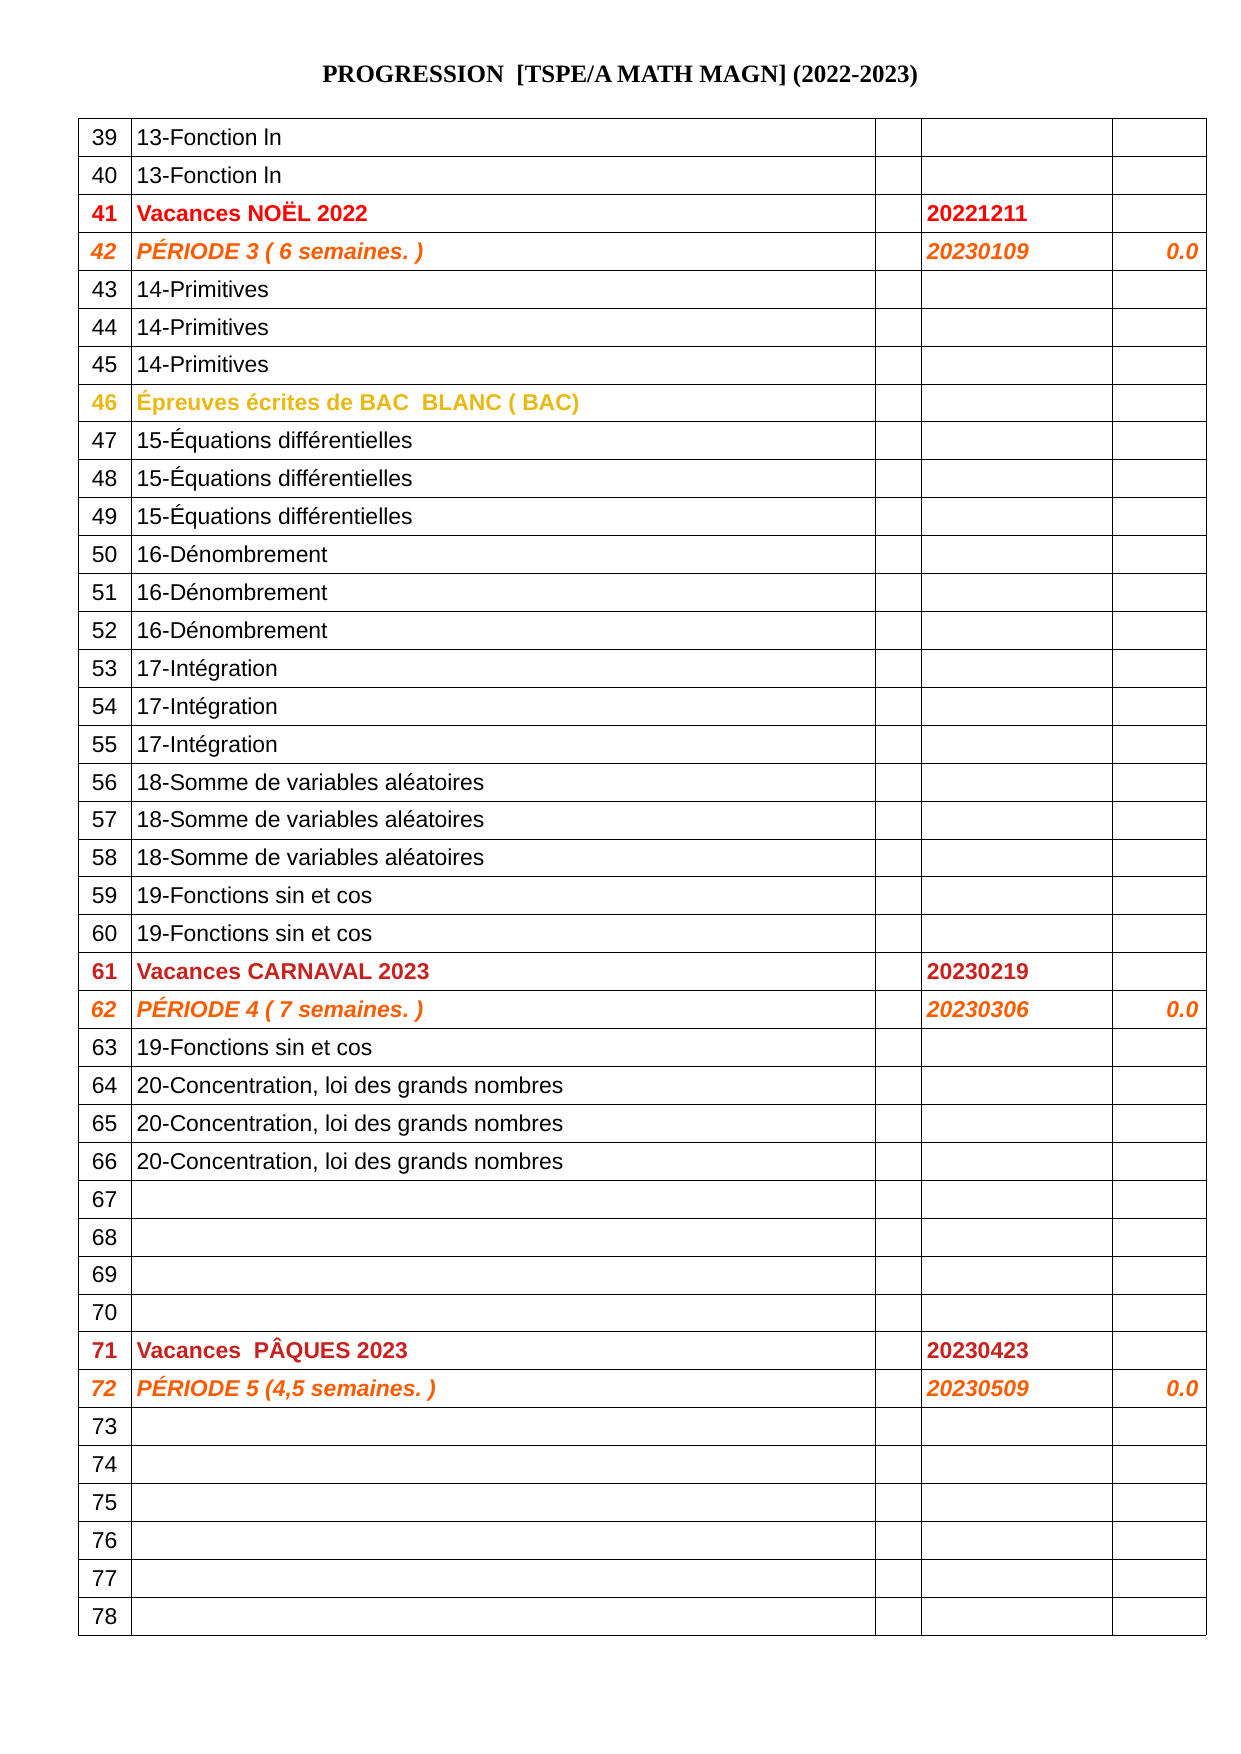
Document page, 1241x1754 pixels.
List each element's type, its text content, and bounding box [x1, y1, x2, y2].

table_cell [1113, 688, 1206, 725]
table_cell [876, 877, 921, 914]
table_cell [1113, 1484, 1206, 1521]
table_cell 65 [79, 1105, 131, 1142]
table_cell [922, 802, 1112, 838]
table_cell [876, 385, 921, 421]
table_cell [1113, 1029, 1206, 1066]
table_cell PÉRIODE 3 ( 6 semaines. ) [132, 233, 875, 270]
table_cell [922, 1257, 1112, 1293]
table_cell [876, 309, 921, 346]
table_cell 43 [79, 271, 131, 308]
table_cell [876, 991, 921, 1028]
table_cell [876, 119, 921, 156]
table_cell [922, 840, 1112, 876]
table_cell 15-Équations différentielles [132, 460, 875, 497]
table_cell 19-Fonctions sin et cos [132, 1029, 875, 1066]
table_cell [876, 688, 921, 725]
table_cell 14-Primitives [132, 271, 875, 308]
table_cell [132, 1257, 875, 1293]
table_cell [922, 1029, 1112, 1066]
table_cell 44 [79, 309, 131, 346]
table_cell PÉRIODE 4 ( 7 semaines. ) [132, 991, 875, 1028]
table_cell [876, 1143, 921, 1180]
table_cell [876, 1257, 921, 1293]
table_cell [876, 840, 921, 876]
table_cell 48 [79, 460, 131, 497]
table_cell 20230306 [922, 991, 1112, 1028]
table_cell [922, 157, 1112, 194]
table_cell [876, 802, 921, 838]
table_cell 13-Fonction ln [132, 119, 875, 156]
table_cell [132, 1598, 875, 1635]
table_cell 64 [79, 1067, 131, 1104]
table_cell 41 [79, 195, 131, 232]
table_cell [1113, 877, 1206, 914]
table_cell Épreuves écrites de BAC BLANC ( BAC) [132, 385, 875, 421]
table_cell 0,0 [1113, 1370, 1206, 1407]
table_cell [1113, 460, 1206, 497]
table_cell [922, 915, 1112, 952]
table_cell [132, 1446, 875, 1483]
table_cell 18-Somme de variables aléatoires [132, 764, 875, 801]
table_cell [876, 195, 921, 232]
table_cell [876, 764, 921, 801]
table_cell [876, 1295, 921, 1331]
table_cell 20-Concentration, loi des grands nombres [132, 1067, 875, 1104]
table_cell [876, 953, 921, 990]
table_cell Vacances CARNAVAL 2023 [132, 953, 875, 990]
table_cell [922, 536, 1112, 573]
table_cell 76 [79, 1522, 131, 1559]
table_cell 73 [79, 1408, 131, 1445]
table_cell 42 [79, 233, 131, 270]
table_cell 17-Intégration [132, 688, 875, 725]
table_cell [1113, 119, 1206, 156]
table_cell 47 [79, 422, 131, 459]
table_cell 67 [79, 1181, 131, 1218]
table_cell 45 [79, 347, 131, 383]
table_cell [1113, 1446, 1206, 1483]
table_cell [876, 574, 921, 611]
table_cell [876, 1484, 921, 1521]
table_cell 49 [79, 498, 131, 535]
table_cell [876, 1067, 921, 1104]
table_cell 53 [79, 650, 131, 687]
table_cell 50 [79, 536, 131, 573]
table_cell [922, 1295, 1112, 1331]
table_cell [1113, 953, 1206, 990]
table_cell 20-Concentration, loi des grands nombres [132, 1143, 875, 1180]
table_cell [922, 1484, 1112, 1521]
table_cell 78 [79, 1598, 131, 1635]
table_cell [1113, 1067, 1206, 1104]
table_cell [876, 1219, 921, 1256]
table_cell [876, 536, 921, 573]
table_cell [1113, 347, 1206, 383]
table_cell 46 [79, 385, 131, 421]
table_cell [922, 1560, 1112, 1597]
table_cell [1113, 840, 1206, 876]
table_cell [1113, 574, 1206, 611]
table_cell 18-Somme de variables aléatoires [132, 840, 875, 876]
table_cell [922, 574, 1112, 611]
table_cell [876, 1029, 921, 1066]
table_cell 74 [79, 1446, 131, 1483]
table_cell [132, 1181, 875, 1218]
table_cell [1113, 195, 1206, 232]
table_cell [922, 1181, 1112, 1218]
table_cell 20221211 [922, 195, 1112, 232]
table_cell 20-Concentration, loi des grands nombres [132, 1105, 875, 1142]
table_cell 13-Fonction ln [132, 157, 875, 194]
table_cell [876, 1332, 921, 1369]
table_cell 14-Primitives [132, 309, 875, 346]
table_cell [132, 1219, 875, 1256]
table_cell 15-Équations différentielles [132, 422, 875, 459]
table_cell 77 [79, 1560, 131, 1597]
table_cell [922, 650, 1112, 687]
table_cell [1113, 1598, 1206, 1635]
table_cell [1113, 1143, 1206, 1180]
table_cell 14-Primitives [132, 347, 875, 383]
table_cell [922, 726, 1112, 763]
table_cell [876, 157, 921, 194]
table_cell 61 [79, 953, 131, 990]
table_cell 19-Fonctions sin et cos [132, 877, 875, 914]
table_cell [922, 309, 1112, 346]
table_cell 19-Fonctions sin et cos [132, 915, 875, 952]
table_cell [1113, 157, 1206, 194]
table_cell [1113, 612, 1206, 649]
table_cell 55 [79, 726, 131, 763]
table_cell 20230219 [922, 953, 1112, 990]
table_cell 69 [79, 1257, 131, 1293]
table_cell 39 [79, 119, 131, 156]
table_cell [922, 877, 1112, 914]
table_cell 72 [79, 1370, 131, 1407]
table_cell [1113, 1219, 1206, 1256]
table_cell [1113, 385, 1206, 421]
table_cell 17-Intégration [132, 650, 875, 687]
table_cell [876, 498, 921, 535]
table_cell [922, 688, 1112, 725]
table_cell 17-Intégration [132, 726, 875, 763]
table_cell 52 [79, 612, 131, 649]
table_cell 20230423 [922, 1332, 1112, 1369]
table_cell [1113, 650, 1206, 687]
table_cell [922, 1446, 1112, 1483]
table_cell PÉRIODE 5 (4,5 semaines. ) [132, 1370, 875, 1407]
table_cell [876, 1446, 921, 1483]
table_cell [132, 1408, 875, 1445]
table_cell 71 [79, 1332, 131, 1369]
table_cell 75 [79, 1484, 131, 1521]
table_cell 0,0 [1113, 233, 1206, 270]
table_cell 18-Somme de variables aléatoires [132, 802, 875, 838]
table_cell 57 [79, 802, 131, 838]
table_cell [1113, 422, 1206, 459]
table_cell [876, 1598, 921, 1635]
table_cell [132, 1295, 875, 1331]
table_cell 16-Dénombrement [132, 536, 875, 573]
table_cell 16-Dénombrement [132, 612, 875, 649]
table_cell [876, 347, 921, 383]
table_cell [922, 1105, 1112, 1142]
table_cell [876, 612, 921, 649]
table_cell [922, 498, 1112, 535]
table_cell 70 [79, 1295, 131, 1331]
table_cell [922, 764, 1112, 801]
table_cell [922, 385, 1112, 421]
table_cell [876, 915, 921, 952]
table_cell [922, 422, 1112, 459]
table_cell [876, 233, 921, 270]
table_cell [922, 1219, 1112, 1256]
table_cell 63 [79, 1029, 131, 1066]
table_cell [1113, 1408, 1206, 1445]
table_cell [1113, 536, 1206, 573]
table_cell [876, 1181, 921, 1218]
table_cell [132, 1560, 875, 1597]
table_cell [1113, 802, 1206, 838]
table_cell 15-Équations différentielles [132, 498, 875, 535]
table_cell [922, 1143, 1112, 1180]
table_cell [132, 1522, 875, 1559]
table_cell [876, 1408, 921, 1445]
table_cell 60 [79, 915, 131, 952]
table_cell 16-Dénombrement [132, 574, 875, 611]
table_cell Vacances PÂQUES 2023 [132, 1332, 875, 1369]
table_cell [1113, 1560, 1206, 1597]
table_cell [132, 1484, 875, 1521]
table_cell [876, 1522, 921, 1559]
table_cell [876, 271, 921, 308]
table_cell [922, 271, 1112, 308]
table_cell [922, 460, 1112, 497]
table_cell [1113, 726, 1206, 763]
table_cell 59 [79, 877, 131, 914]
table_cell [876, 650, 921, 687]
table_cell Vacances NOËL 2022 [132, 195, 875, 232]
table_cell [876, 422, 921, 459]
table_cell [1113, 1295, 1206, 1331]
table_cell [876, 1105, 921, 1142]
table_cell [1113, 1257, 1206, 1293]
table_cell [876, 1370, 921, 1407]
table_cell [1113, 271, 1206, 308]
table_cell [1113, 915, 1206, 952]
table_cell 54 [79, 688, 131, 725]
table_cell [922, 1408, 1112, 1445]
table_cell 56 [79, 764, 131, 801]
table_cell [1113, 498, 1206, 535]
table_cell 20230109 [922, 233, 1112, 270]
table_cell 66 [79, 1143, 131, 1180]
table_cell [876, 1560, 921, 1597]
table_cell 58 [79, 840, 131, 876]
table_cell 68 [79, 1219, 131, 1256]
table_cell 51 [79, 574, 131, 611]
table_cell [922, 1522, 1112, 1559]
table_cell [1113, 1522, 1206, 1559]
table_cell [1113, 309, 1206, 346]
table_cell [922, 612, 1112, 649]
table_cell [922, 1067, 1112, 1104]
table_cell 40 [79, 157, 131, 194]
table_cell [922, 347, 1112, 383]
table_cell [1113, 1105, 1206, 1142]
table_cell [1113, 764, 1206, 801]
table_cell [922, 119, 1112, 156]
table_cell [876, 726, 921, 763]
table_cell [1113, 1332, 1206, 1369]
table_cell [1113, 1181, 1206, 1218]
table_cell 20230509 [922, 1370, 1112, 1407]
table_cell [922, 1598, 1112, 1635]
table_cell [876, 460, 921, 497]
table_cell 0,0 [1113, 991, 1206, 1028]
table_cell 62 [79, 991, 131, 1028]
